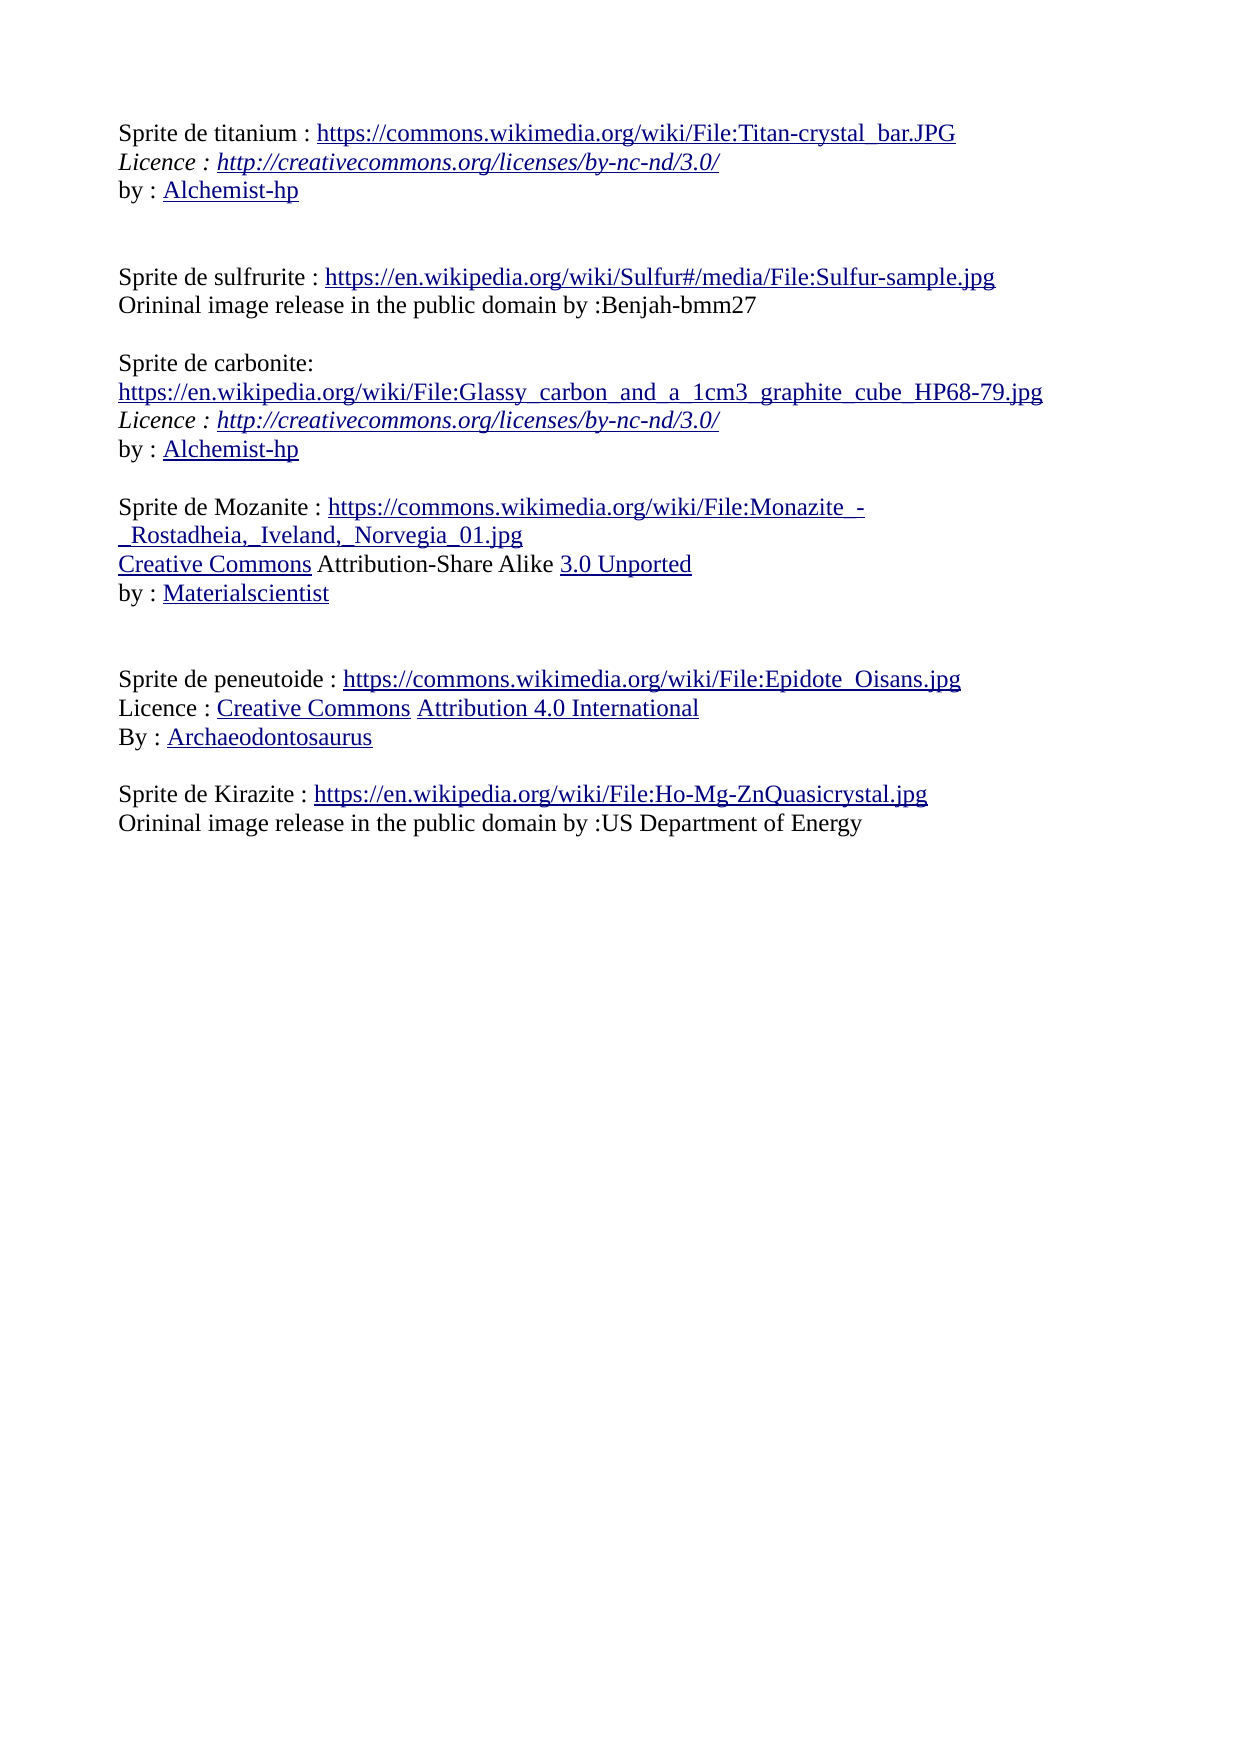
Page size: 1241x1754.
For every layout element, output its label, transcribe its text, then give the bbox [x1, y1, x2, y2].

text Sprite de Kirazite : https://en.wikipedia.org/wiki/File:Ho-Mg-ZnQuasicrystal.jpg [118, 779, 1122, 808]
text Orininal image release in the public domain by :US Department of Energy [118, 808, 1122, 837]
text Sprite de Mozanite : https://commons.wikimedia.org/wiki/File:Monazite_-_Rostadheia,_Iveland,_Norvegia_01.jpg [118, 492, 1122, 549]
text by : Alchemist-hp [118, 434, 1122, 463]
text by : Alchemist-hp [118, 176, 1122, 204]
text Licence : http://creativecommons.org/licenses/by-nc-nd/3.0/ [118, 147, 1122, 176]
text by : Materialscientist [118, 578, 1122, 607]
text Sprite de peneutoide : https://commons.wikimedia.org/wiki/File:Epidote_Oisans.jpg [118, 664, 1122, 693]
text Sprite de carbonite: https://en.wikipedia.org/wiki/File:Glassy_carbon_and_a_1cm3_graphite_cube_HP68-79.jpg [118, 348, 1122, 406]
text By : Archaeodontosaurus [118, 722, 1122, 751]
text Licence : http://creativecommons.org/licenses/by-nc-nd/3.0/ [118, 406, 1122, 434]
text Sprite de titanium : https://commons.wikimedia.org/wiki/File:Titan-crystal_bar.JPG [118, 118, 1122, 147]
text Creative Commons Attribution-Share Alike 3.0 Unported [118, 549, 1122, 578]
text Orininal image release in the public domain by :Benjah-bmm27 [118, 291, 1122, 319]
text Sprite de sulfrurite : https://en.wikipedia.org/wiki/Sulfur#/media/File:Sulfur-sample.jpg [118, 262, 1122, 291]
text Licence : Creative Commons Attribution 4.0 International [118, 693, 1122, 722]
